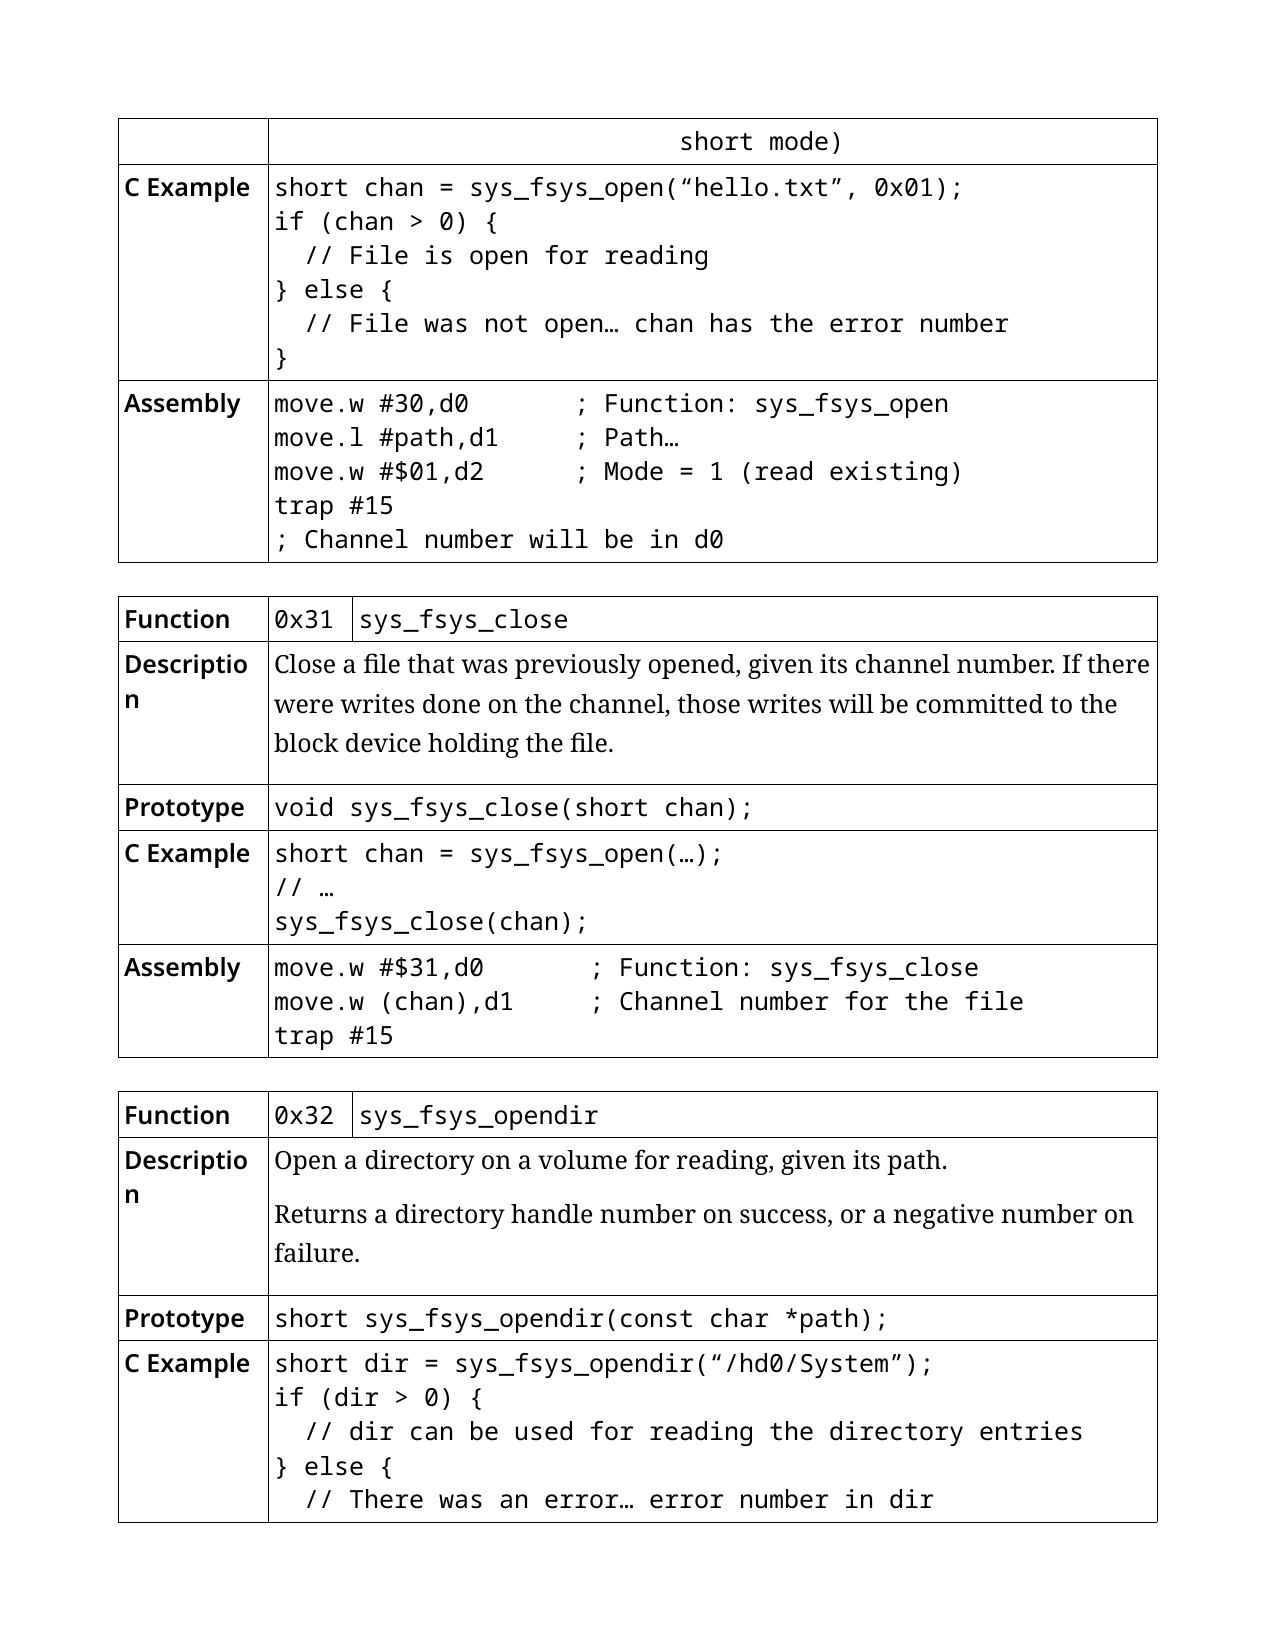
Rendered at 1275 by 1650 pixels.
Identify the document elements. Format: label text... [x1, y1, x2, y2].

table_header 0x31 [269, 597, 352, 641]
table_cell Open a directory on a volume for reading, given its path. Returns a directory handle number on success, or a negative number on failure. [269, 1138, 1157, 1294]
table_cell Assembly [119, 945, 268, 1057]
table_cell short chan = sys_fsys_open(“hello.txt”, 0x01); if (chan > 0) { // File is open for reading } else { // File was not open… chan has the error number } [269, 165, 1157, 380]
table_cell Assembly [119, 381, 268, 562]
table_cell short chan = sys_fsys_open(…); // … sys_fsys_close(chan); [269, 831, 1157, 943]
table_cell [119, 119, 268, 164]
table_cell C Example [119, 831, 268, 943]
table_cell Description [119, 1138, 268, 1294]
table_cell short mode) [269, 119, 1157, 164]
table_cell short sys_fsys_opendir(const char *path); [269, 1296, 1157, 1340]
table_header sys_fsys_opendir [353, 1092, 1157, 1137]
table_header Function [119, 1092, 268, 1137]
table_cell C Example [119, 1341, 268, 1522]
table_cell void sys_fsys_close(short chan); [269, 785, 1157, 830]
table_cell Close a file that was previously opened, given its channel number. If there were writes done on the channel, those writes will be committed to the block device holding the file. [269, 642, 1157, 784]
table_cell Description [119, 642, 268, 784]
table_header 0x32 [269, 1092, 352, 1137]
table_cell Prototype [119, 785, 268, 830]
table_header Function [119, 597, 268, 641]
table_cell move.w #$31,d0 ; Function: sys_fsys_close move.w (chan),d1 ; Channel number for the file trap #15 [269, 945, 1157, 1057]
table_cell short dir = sys_fsys_opendir(“/hd0/System”); if (dir > 0) { // dir can be used for reading the directory entries } else { // There was an error… error number in dir [269, 1341, 1157, 1522]
table_cell Prototype [119, 1296, 268, 1340]
table_cell move.w #30,d0 ; Function: sys_fsys_open move.l #path,d1 ; Path… move.w #$01,d2 ; Mode = 1 (read existing) trap #15 ; Channel number will be in d0 [269, 381, 1157, 562]
table_cell C Example [119, 165, 268, 380]
table_header sys_fsys_close [353, 597, 1157, 641]
